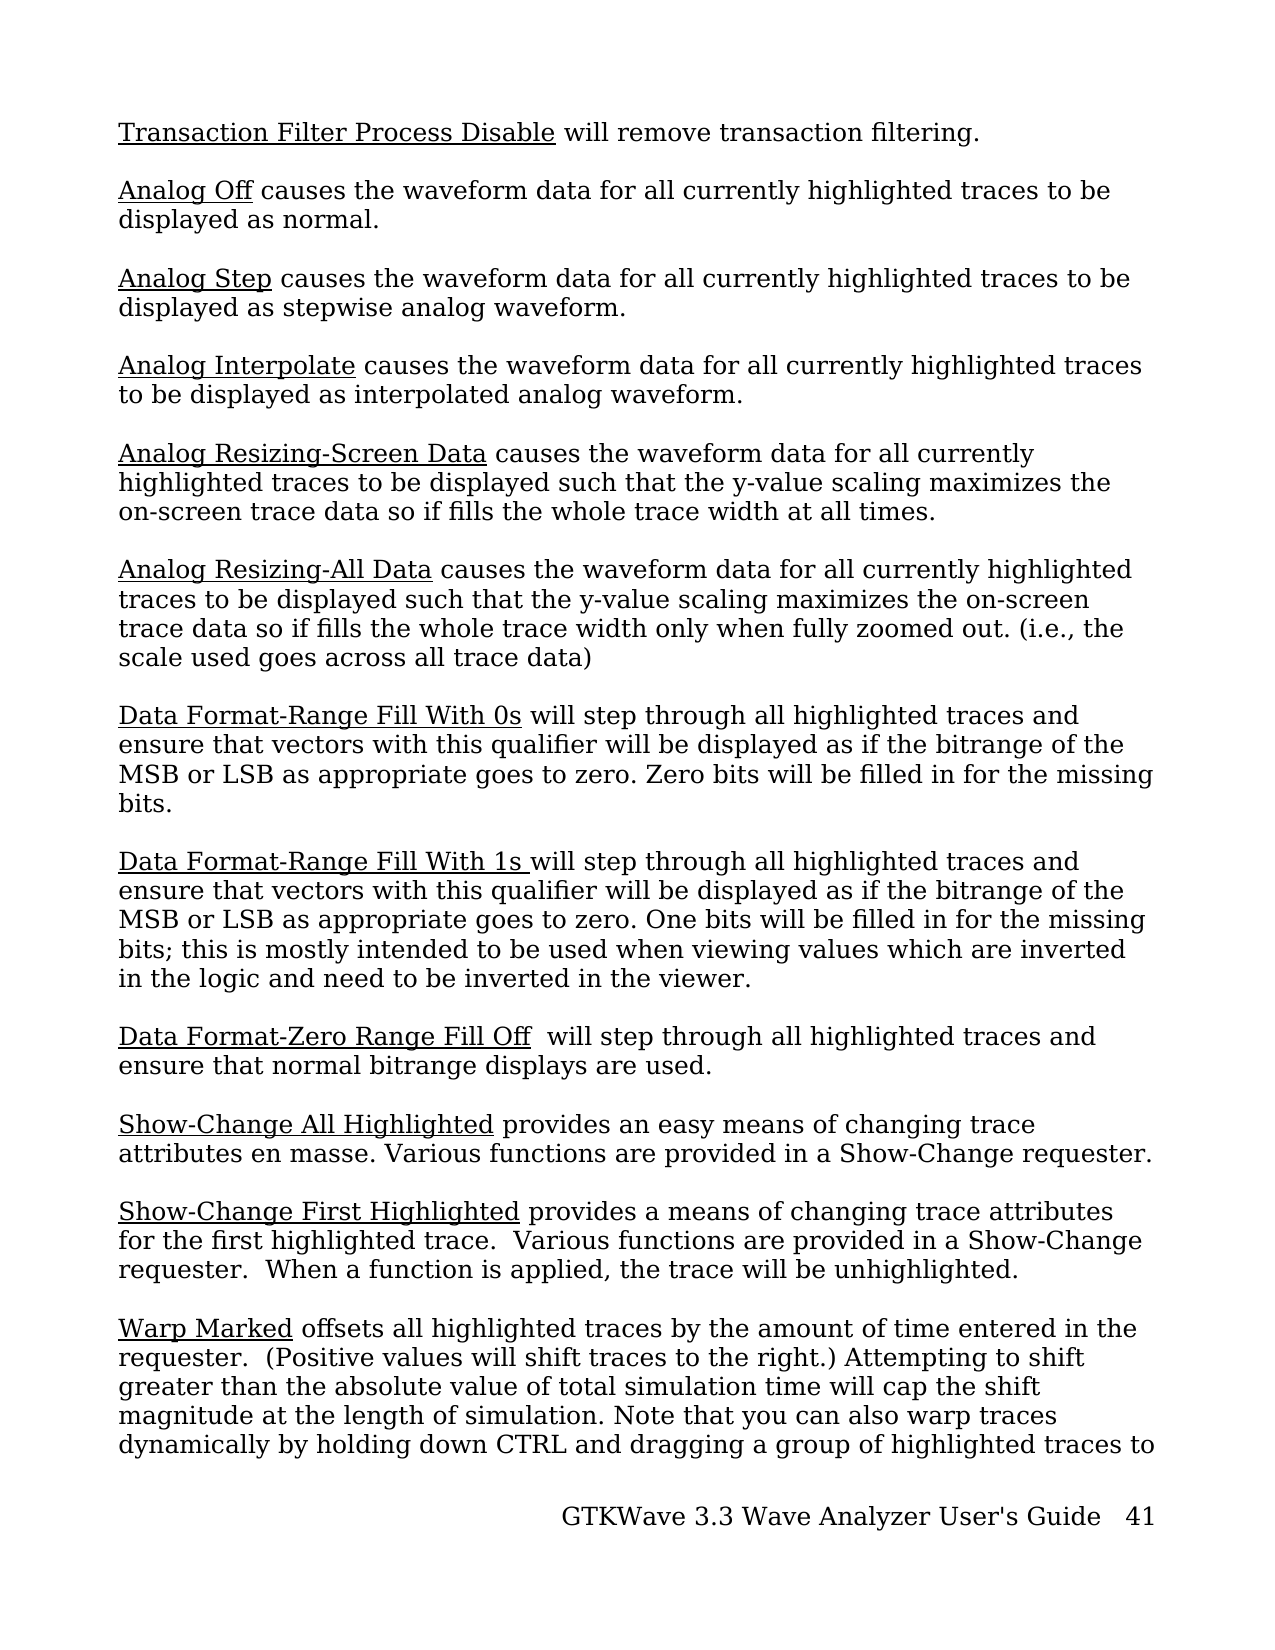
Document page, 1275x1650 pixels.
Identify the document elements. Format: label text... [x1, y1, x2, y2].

text Warp Marked offsets all highlighted traces by the amount of time entered in the requester. (Positive values will shift traces to the right.) Attempting to shift greater than the absolute value of total simulation time will cap the shift magnitude at the length of simulation. Note that you can also warp traces dynamically by holding down CTRL and dragging a group of highlighted traces to [118, 1314, 1157, 1460]
text Show-Change First Highlighted provides a means of changing trace attributes for the first highlighted trace. Various functions are provided in a Show-Change requester. When a function is applied, the trace will be unhighlighted. [118, 1197, 1157, 1285]
text Analog Interpolate causes the waveform data for all currently highlighted traces to be displayed as interpolated analog waveform. [118, 351, 1157, 410]
text Data Format-Range Fill With 1s will step through all highlighted traces and ensure that vectors with this qualifier will be displayed as if the bitrange of the MSB or LSB as appropriate goes to zero. One bits will be filled in for the missing bits; this is mostly intended to be used when viewing values which are inverted in the logic and need to be inverted in the viewer. [118, 847, 1157, 993]
text Data Format-Range Fill With 0s will step through all highlighted traces and ensure that vectors with this qualifier will be displayed as if the bitrange of the MSB or LSB as appropriate goes to zero. Zero bits will be filled in for the missing bits. [118, 701, 1157, 818]
text Analog Resizing-Screen Data causes the waveform data for all currently highlighted traces to be displayed such that the y-value scaling maximizes the on-screen trace data so if fills the whole trace width at all times. [118, 439, 1157, 526]
text Analog Resizing-All Data causes the waveform data for all currently highlighted traces to be displayed such that the y-value scaling maximizes the on-screen trace data so if fills the whole trace width only when fully zoomed out. (i.e., the scale used goes across all trace data) [118, 556, 1157, 672]
text Transaction Filter Process Disable will remove transaction filtering. [118, 118, 1157, 147]
text Analog Off causes the waveform data for all currently highlighted traces to be displayed as normal. [118, 176, 1157, 235]
text Show-Change All Highlighted provides an easy means of changing trace attributes en masse. Various functions are provided in a Show-Change requester. [118, 1110, 1157, 1168]
text Analog Step causes the waveform data for all currently highlighted traces to be displayed as stepwise analog waveform. [118, 264, 1157, 322]
text Data Format-Zero Range Fill Off will step through all highlighted traces and ensure that normal bitrange displays are used. [118, 1022, 1157, 1081]
